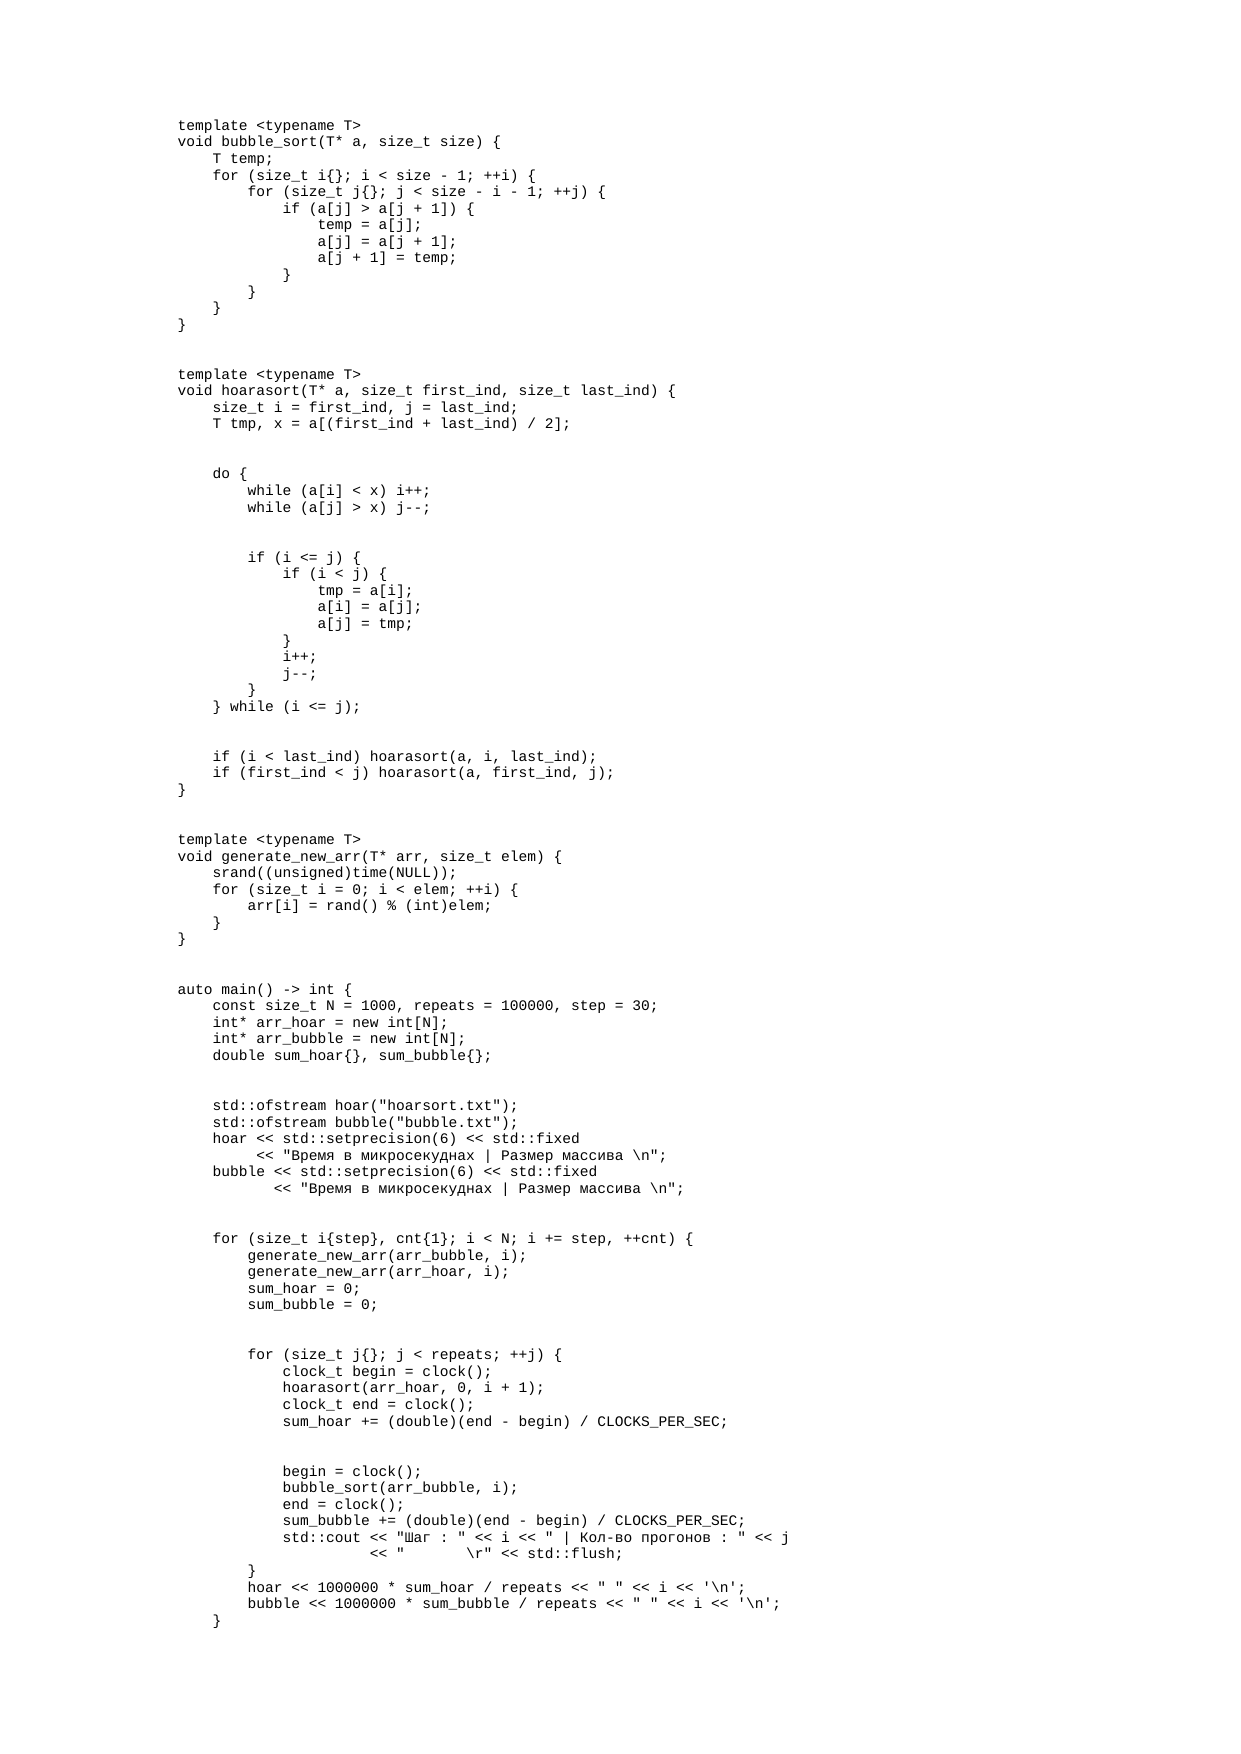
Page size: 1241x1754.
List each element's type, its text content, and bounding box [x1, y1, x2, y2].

text } [177, 932, 1152, 948]
text auto main() -> int { [177, 982, 1152, 998]
text << " \r" << std::flush; [177, 1547, 1152, 1563]
text generate_new_arr(arr_hoar, i); [177, 1264, 1152, 1281]
text temp = a[j]; [177, 217, 1152, 234]
text void generate_new_arr(T* arr, size_t elem) { [177, 849, 1152, 866]
text a[j] = a[j + 1]; [177, 234, 1152, 251]
text arr[i] = rand() % (int)elem; [177, 899, 1152, 915]
text i++; [177, 649, 1152, 666]
text } [177, 284, 1152, 300]
text begin = clock(); [177, 1464, 1152, 1480]
text } [177, 1563, 1152, 1580]
text clock_t end = clock(); [177, 1397, 1152, 1414]
text tmp = a[i]; [177, 583, 1152, 600]
text << "Время в микросекуднах | Размер массива \n"; [177, 1148, 1152, 1164]
text } [177, 782, 1152, 799]
text j--; [177, 666, 1152, 682]
text } [177, 633, 1152, 649]
text hoar << 1000000 * sum_hoar / repeats << " " << i << '\n'; [177, 1580, 1152, 1596]
text do { [177, 467, 1152, 483]
text for (size_t i{}; i < size - 1; ++i) { [177, 168, 1152, 184]
text srand((unsigned)time(NULL)); [177, 866, 1152, 882]
text if (i < j) { [177, 567, 1152, 583]
text if (a[j] > a[j + 1]) { [177, 201, 1152, 217]
text double sum_hoar{}, sum_bubble{}; [177, 1048, 1152, 1065]
text hoarasort(arr_hoar, 0, i + 1); [177, 1381, 1152, 1397]
text template <typename T> [177, 118, 1152, 135]
text int* arr_bubble = new int[N]; [177, 1032, 1152, 1048]
text sum_hoar = 0; [177, 1281, 1152, 1297]
text size_t i = first_ind, j = last_ind; [177, 400, 1152, 417]
text } [177, 682, 1152, 699]
text sum_bubble += (double)(end - begin) / CLOCKS_PER_SEC; [177, 1513, 1152, 1530]
text void bubble_sort(T* a, size_t size) { [177, 135, 1152, 151]
text bubble << std::setprecision(6) << std::fixed [177, 1164, 1152, 1181]
text generate_new_arr(arr_bubble, i); [177, 1248, 1152, 1264]
text } [177, 1613, 1152, 1629]
text int* arr_hoar = new int[N]; [177, 1015, 1152, 1032]
text end = clock(); [177, 1497, 1152, 1513]
text } [177, 300, 1152, 317]
text bubble_sort(arr_bubble, i); [177, 1480, 1152, 1497]
text sum_bubble = 0; [177, 1297, 1152, 1314]
text for (size_t i = 0; i < elem; ++i) { [177, 882, 1152, 899]
text } [177, 267, 1152, 284]
text hoar << std::setprecision(6) << std::fixed [177, 1131, 1152, 1148]
text T tmp, x = a[(first_ind + last_ind) / 2]; [177, 417, 1152, 433]
text clock_t begin = clock(); [177, 1364, 1152, 1381]
text for (size_t j{}; j < size - i - 1; ++j) { [177, 184, 1152, 201]
text const size_t N = 1000, repeats = 100000, step = 30; [177, 998, 1152, 1015]
text sum_hoar += (double)(end - begin) / CLOCKS_PER_SEC; [177, 1414, 1152, 1430]
text a[j] = tmp; [177, 616, 1152, 633]
text } while (i <= j); [177, 699, 1152, 716]
text a[j + 1] = temp; [177, 251, 1152, 267]
text } [177, 317, 1152, 333]
text } [177, 915, 1152, 932]
text std::ofstream hoar("hoarsort.txt"); [177, 1098, 1152, 1115]
text bubble << 1000000 * sum_bubble / repeats << " " << i << '\n'; [177, 1596, 1152, 1613]
text std::cout << "Шаг : " << i << " | Кол-во прогонов : " << j [177, 1530, 1152, 1547]
text << "Время в микросекуднах | Размер массива \n"; [177, 1181, 1152, 1198]
text a[i] = a[j]; [177, 600, 1152, 616]
text if (first_ind < j) hoarasort(a, first_ind, j); [177, 766, 1152, 782]
text while (a[j] > x) j--; [177, 500, 1152, 516]
text std::ofstream bubble("bubble.txt"); [177, 1115, 1152, 1131]
text template <typename T> [177, 367, 1152, 383]
text if (i <= j) { [177, 550, 1152, 567]
text void hoarasort(T* a, size_t first_ind, size_t last_ind) { [177, 383, 1152, 400]
text T temp; [177, 151, 1152, 168]
text for (size_t i{step}, cnt{1}; i < N; i += step, ++cnt) { [177, 1231, 1152, 1248]
text if (i < last_ind) hoarasort(a, i, last_ind); [177, 749, 1152, 766]
text for (size_t j{}; j < repeats; ++j) { [177, 1347, 1152, 1364]
text while (a[i] < x) i++; [177, 483, 1152, 500]
text template <typename T> [177, 832, 1152, 849]
